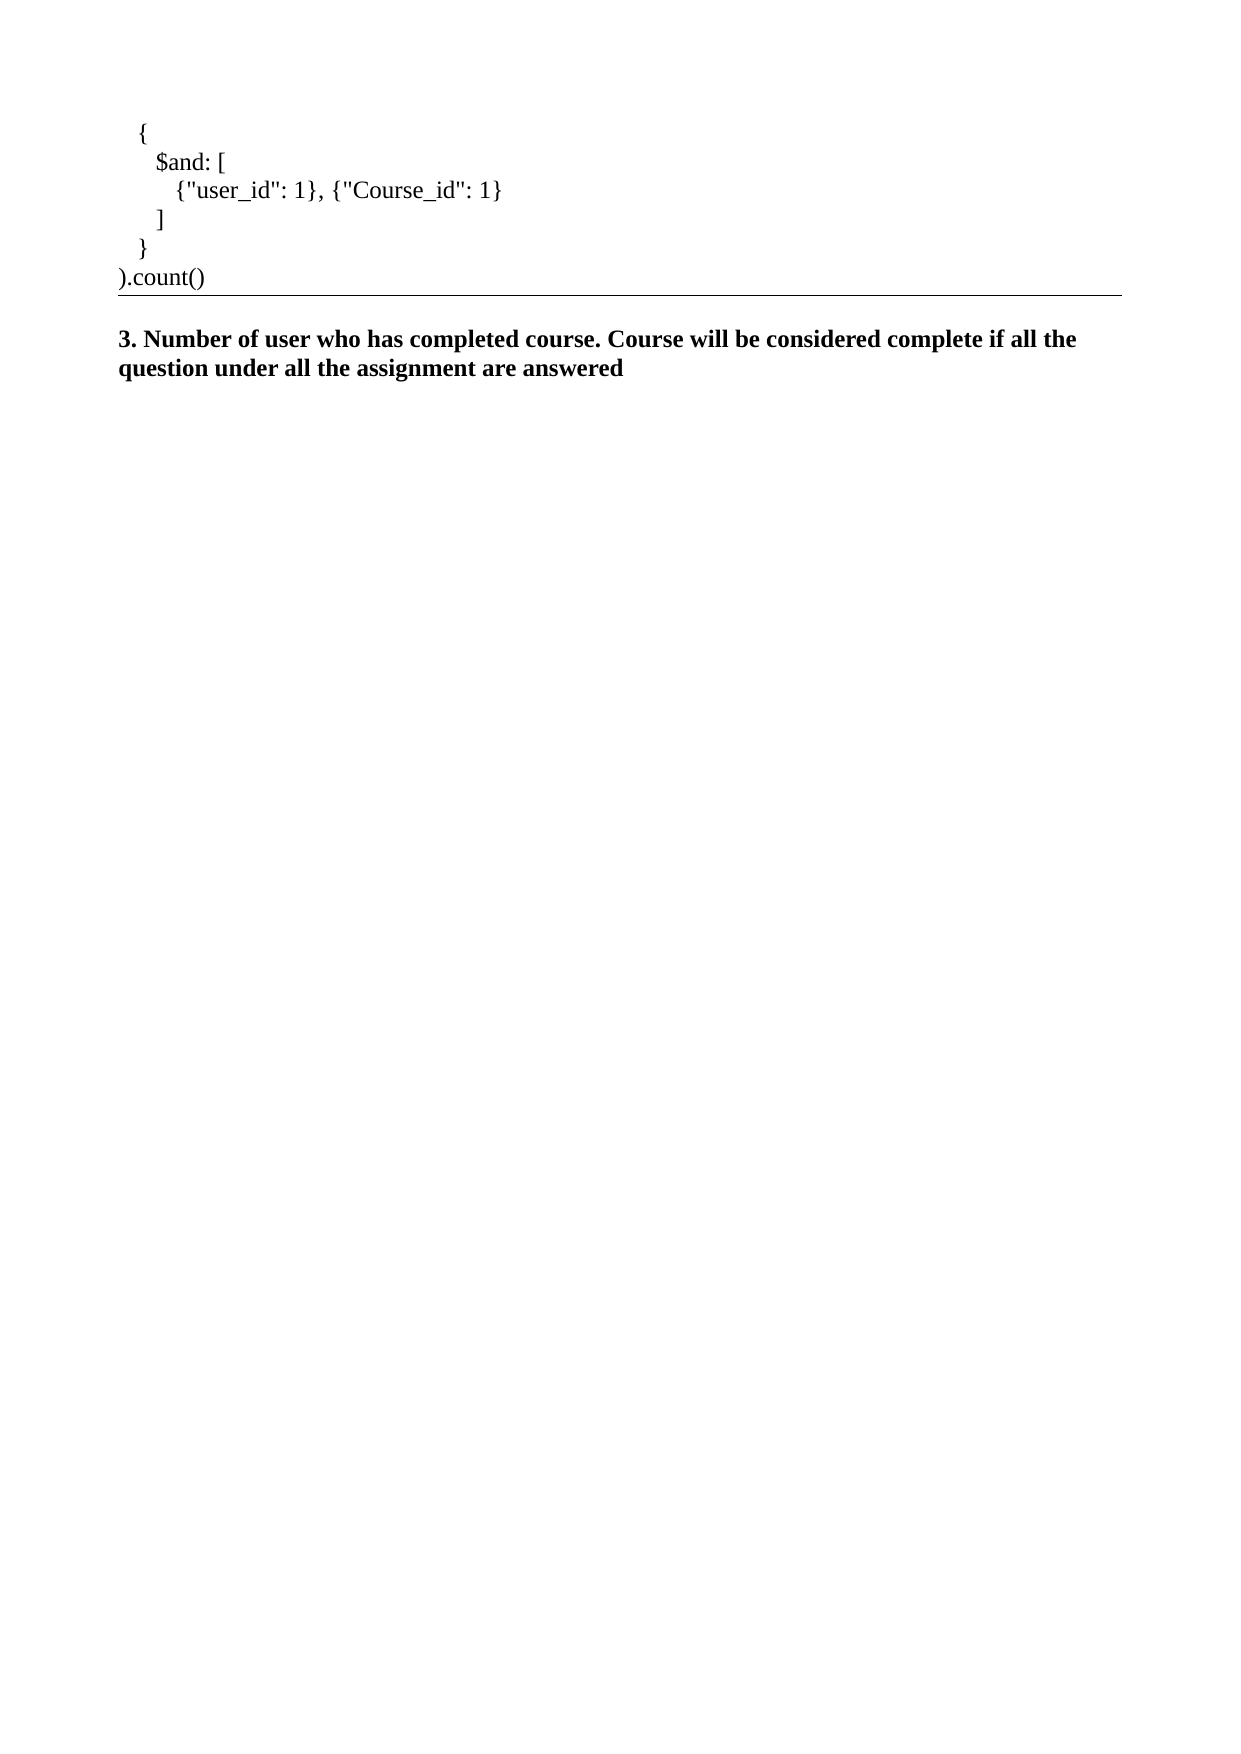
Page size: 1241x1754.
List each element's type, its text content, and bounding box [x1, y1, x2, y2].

text 3. Number of user who has completed course. Course will be considered complete if all the [118, 324, 1122, 353]
text ] [118, 204, 1122, 233]
text question under all the assignment are answered [118, 353, 1122, 381]
text } [118, 233, 1122, 262]
text {"user_id": 1}, {"Course_id": 1} [118, 176, 1122, 204]
text $and: [ [118, 147, 1122, 176]
text { [118, 118, 1122, 147]
text ).count() [118, 262, 1122, 295]
